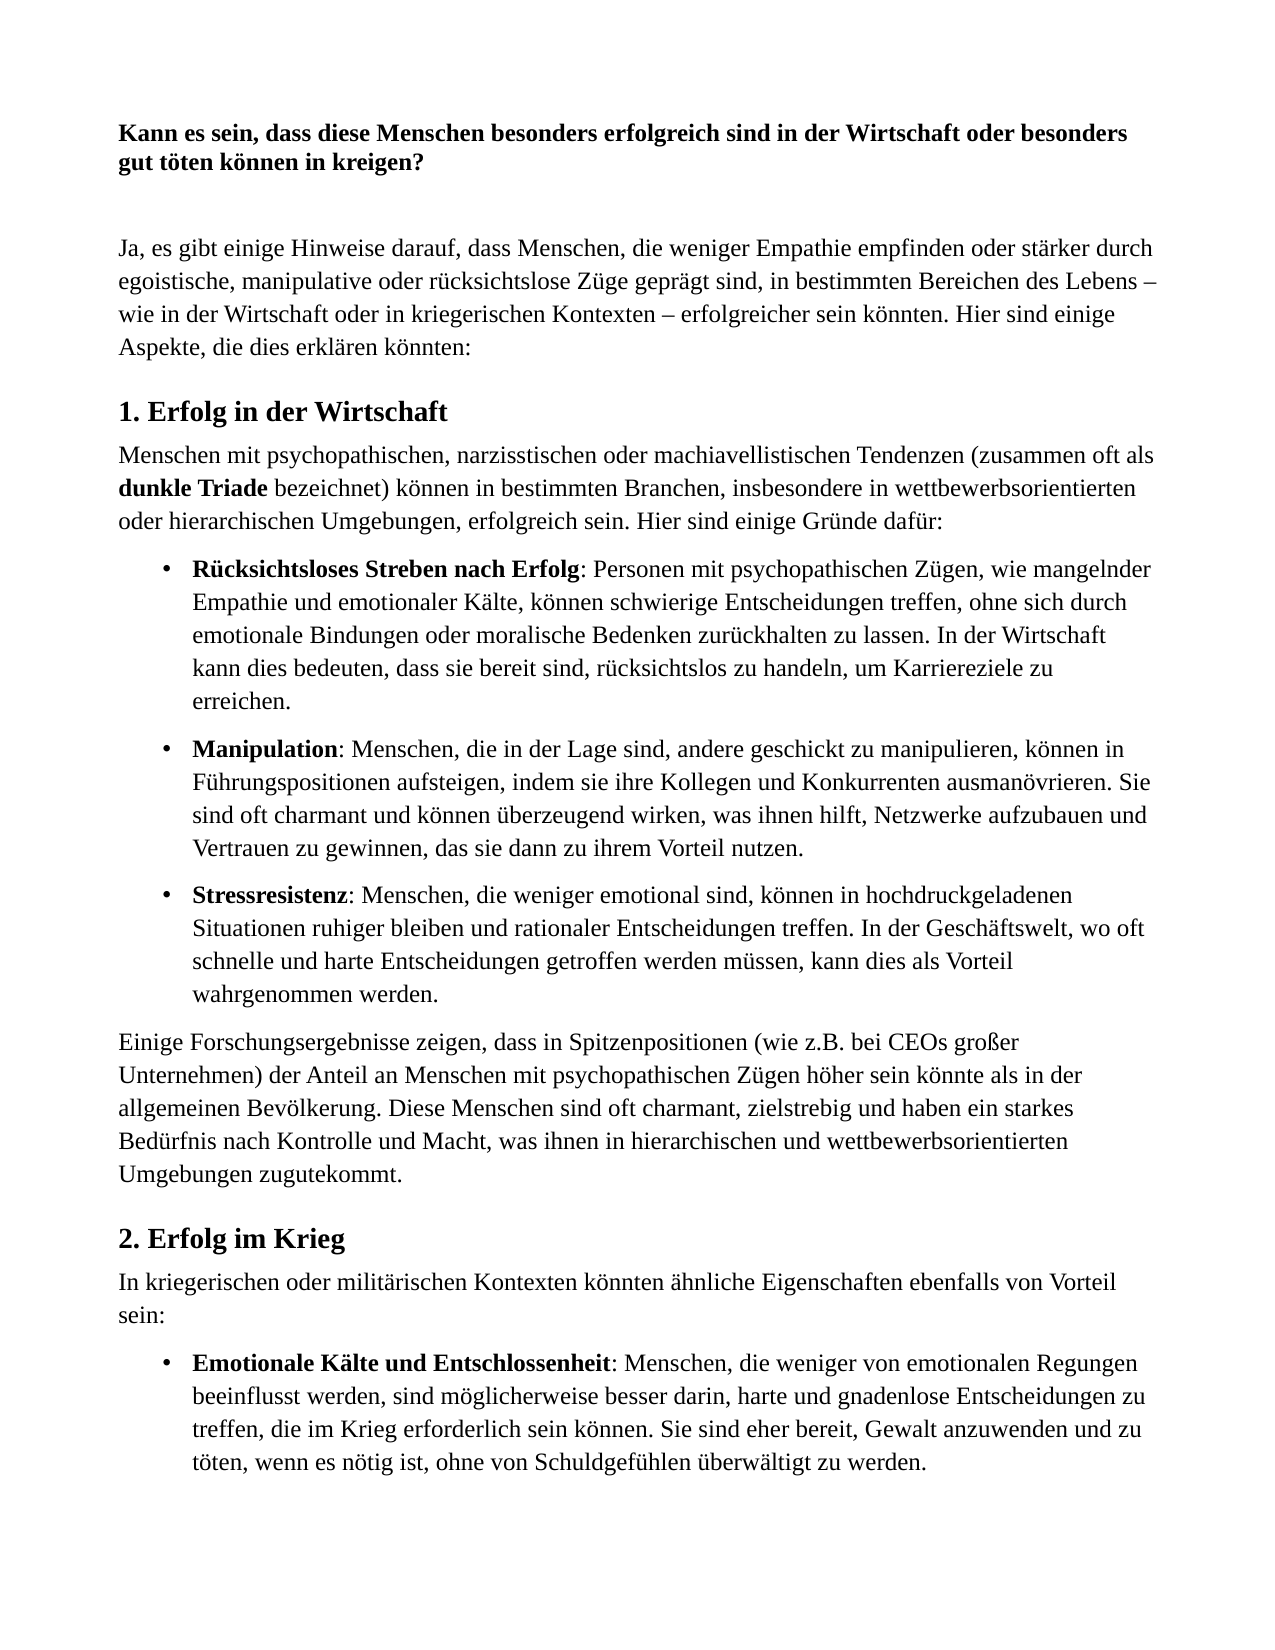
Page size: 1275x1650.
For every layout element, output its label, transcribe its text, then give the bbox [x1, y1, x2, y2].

list Stressresistenz: Menschen, die weniger emotional sind, können in hochdruckgeladenen Situationen ruhiger bleiben und rationaler Entscheidungen treffen. In der Geschäftswelt, wo oft schnelle und harte Entscheidungen getroffen werden müssen, kann dies als Vorteil wahrgenommen werden. [162, 880, 1157, 1008]
subtitle 2. Erfolg im Krieg [118, 1221, 1157, 1255]
text Kann es sein, dass diese Menschen besonders erfolgreich sind in der Wirtschaft oder besonders gut töten können in kreigen? [118, 118, 1157, 176]
text Einige Forschungsergebnisse zeigen, dass in Spitzenpositionen (wie z.B. bei CEOs großer Unternehmen) der Anteil an Menschen mit psychopathischen Zügen höher sein könnte als in der allgemeinen Bevölkerung. Diese Menschen sind oft charmant, zielstrebig und haben ein starkes Bedürfnis nach Kontrolle und Macht, was ihnen in hierarchischen und wettbewerbsorientierten Umgebungen zugutekommt. [118, 1027, 1157, 1188]
list Emotionale Kälte und Entschlossenheit: Menschen, die weniger von emotionalen Regungen beeinflusst werden, sind möglicherweise besser darin, harte und gnadenlose Entscheidungen zu treffen, die im Krieg erforderlich sein können. Sie sind eher bereit, Gewalt anzuwenden und zu töten, wenn es nötig ist, ohne von Schuldgefühlen überwältigt zu werden. [162, 1348, 1157, 1476]
text In kriegerischen oder militärischen Kontexten könnten ähnliche Eigenschaften ebenfalls von Vorteil sein: [118, 1267, 1157, 1329]
list Rücksichtsloses Streben nach Erfolg: Personen mit psychopathischen Zügen, wie mangelnder Empathie und emotionaler Kälte, können schwierige Entscheidungen treffen, ohne sich durch emotionale Bindungen oder moralische Bedenken zurückhalten zu lassen. In der Wirtschaft kann dies bedeuten, dass sie bereit sind, rücksichtslos zu handeln, um Karriereziele zu erreichen. [162, 554, 1157, 715]
list Manipulation: Menschen, die in der Lage sind, andere geschickt zu manipulieren, können in Führungspositionen aufsteigen, indem sie ihre Kollegen und Konkurrenten ausmanövrieren. Sie sind oft charmant und können überzeugend wirken, was ihnen hilft, Netzwerke aufzubauen und Vertrauen zu gewinnen, das sie dann zu ihrem Vorteil nutzen. [162, 734, 1157, 862]
text Menschen mit psychopathischen, narzisstischen oder machiavellistischen Tendenzen (zusammen oft als dunkle Triade bezeichnet) können in bestimmten Branchen, insbesondere in wettbewerbsorientierten oder hierarchischen Umgebungen, erfolgreich sein. Hier sind einige Gründe dafür: [118, 440, 1157, 535]
text Ja, es gibt einige Hinweise darauf, dass Menschen, die weniger Empathie empfinden oder stärker durch egoistische, manipulative oder rücksichtslose Züge geprägt sind, in bestimmten Bereichen des Lebens – wie in der Wirtschaft oder in kriegerischen Kontexten – erfolgreicher sein könnten. Hier sind einige Aspekte, die dies erklären könnten: [118, 233, 1157, 361]
subtitle 1. Erfolg in der Wirtschaft [118, 394, 1157, 428]
